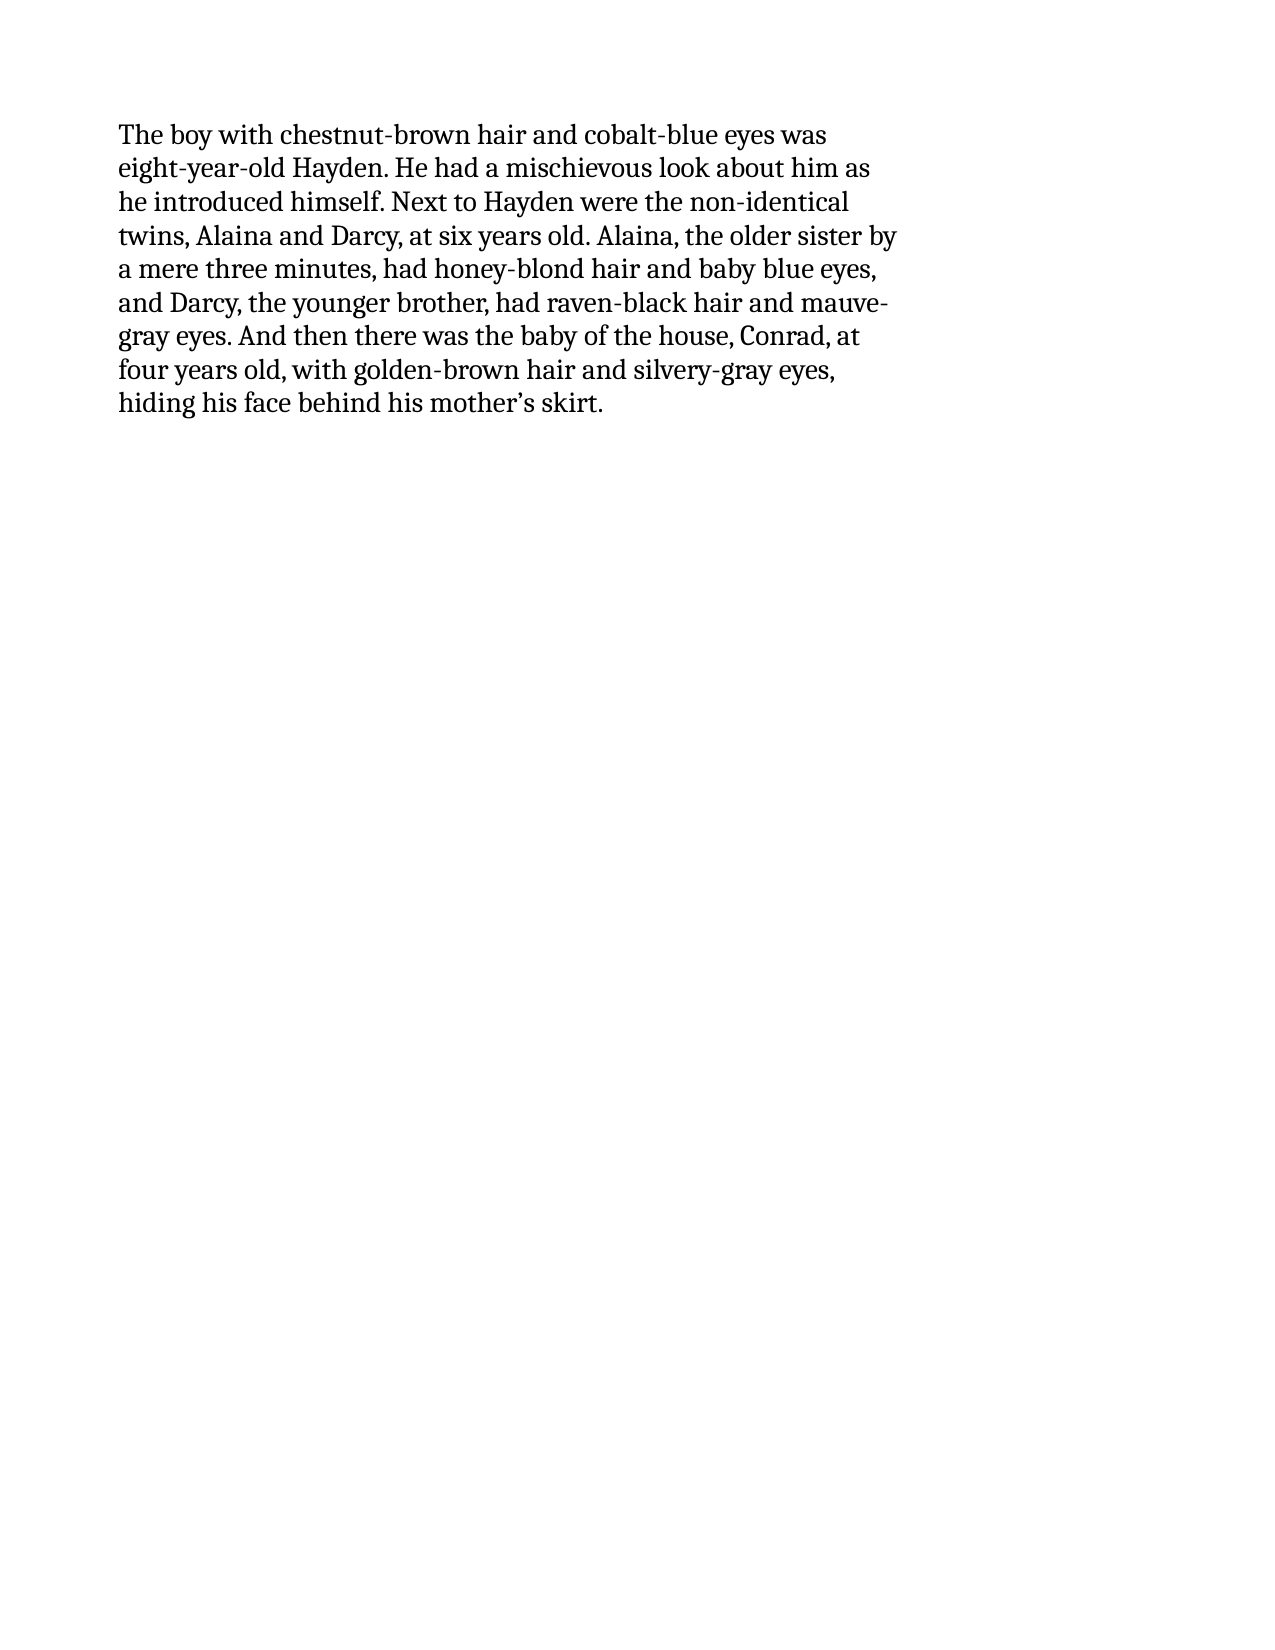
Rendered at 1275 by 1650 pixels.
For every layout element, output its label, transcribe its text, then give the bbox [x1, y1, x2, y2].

text twins, Alaina and Darcy, at six years old. Alaina, the older sister by [118, 219, 1157, 252]
text four years old, with golden-brown hair and silvery-gray eyes, [118, 353, 1157, 386]
text and Darcy, the younger brother, had raven-black hair and mauve- [118, 286, 1157, 319]
text gray eyes. And then there was the baby of the house, Conrad, at [118, 319, 1157, 353]
text a mere three minutes, had honey-blond hair and baby blue eyes, [118, 252, 1157, 286]
text he introduced himself. Next to Hayden were the non-identical [118, 185, 1157, 219]
text The boy with chestnut-brown hair and cobalt-blue eyes was [118, 118, 1157, 152]
text hiding his face behind his mother’s skirt. [118, 386, 1157, 420]
text eight-year-old Hayden. He had a mischievous look about him as [118, 152, 1157, 185]
